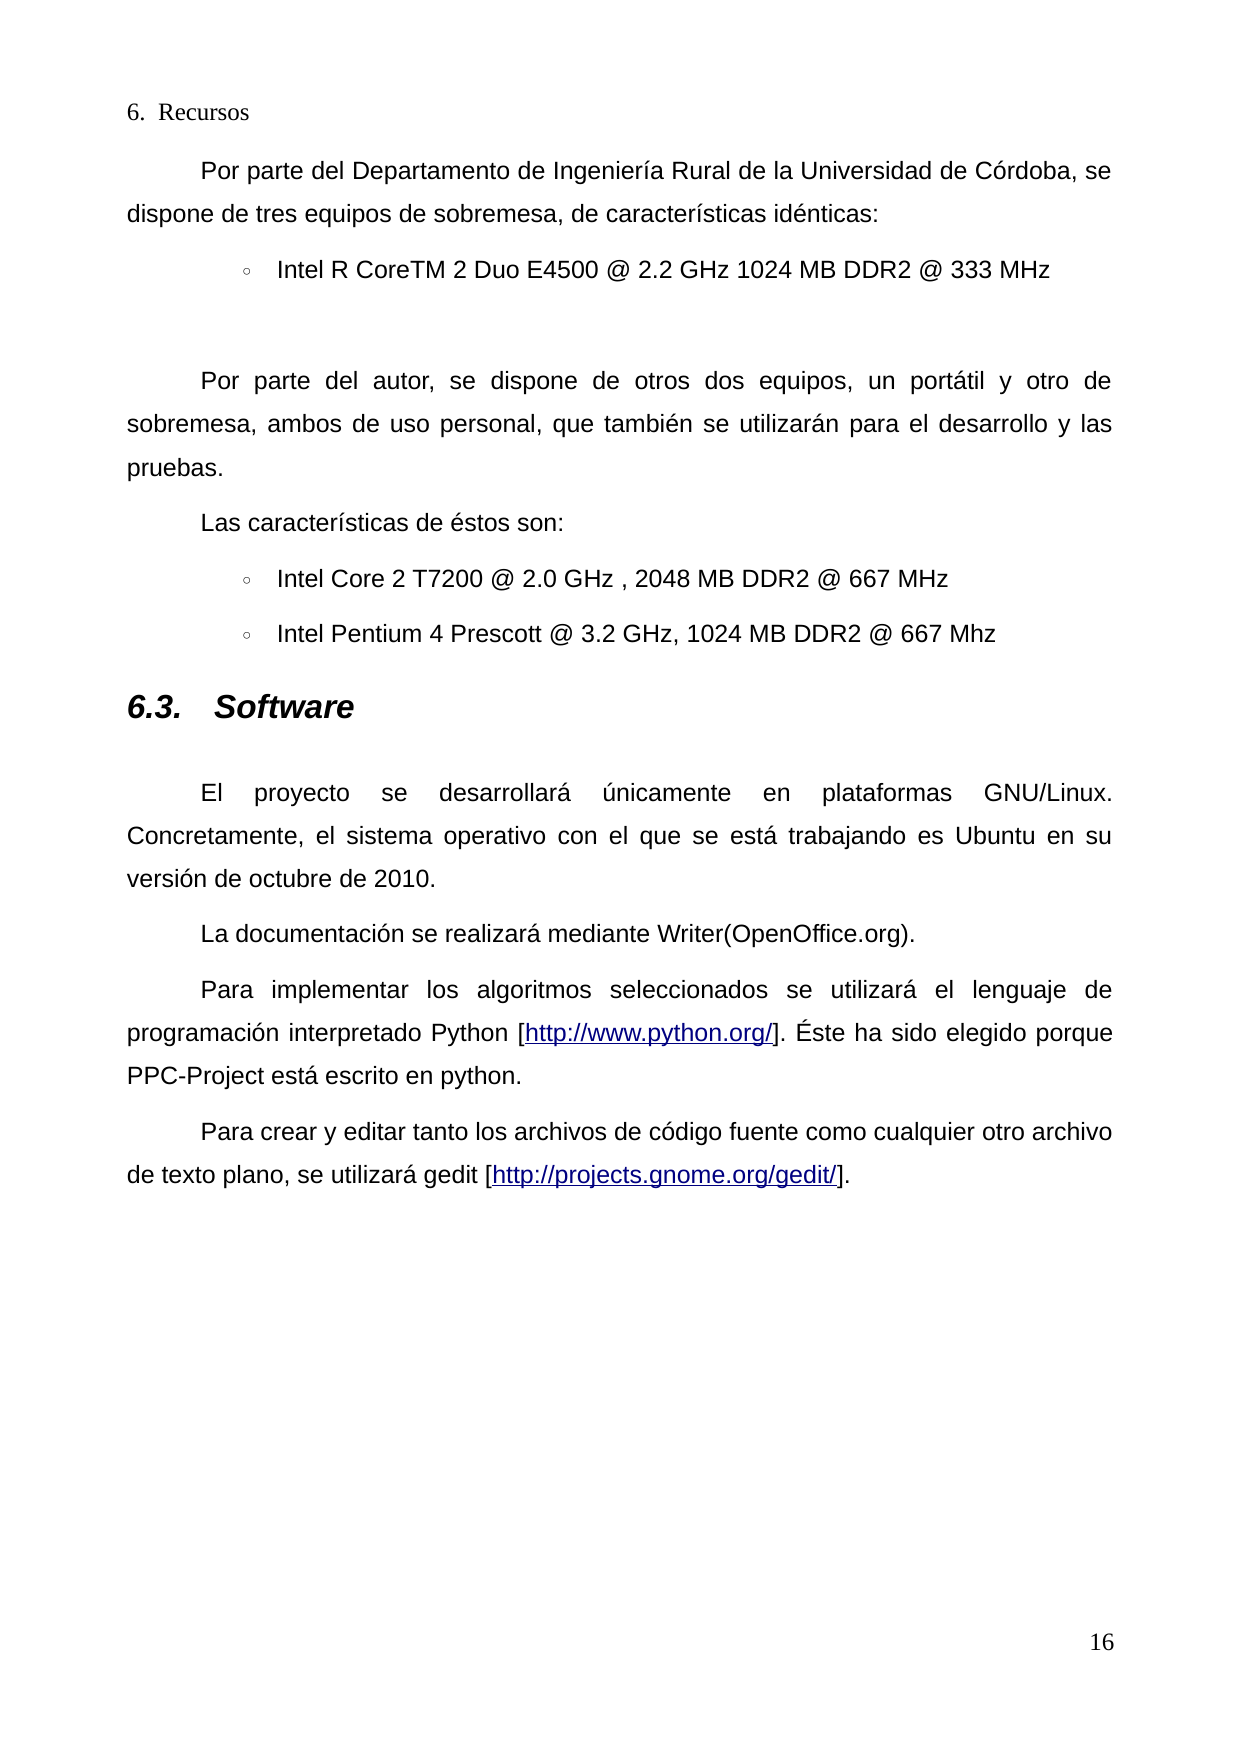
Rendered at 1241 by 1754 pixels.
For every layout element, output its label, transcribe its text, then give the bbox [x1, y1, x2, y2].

subtitle Software [127, 687, 1114, 725]
text Por parte del Departamento de Ingeniería Rural de la Universidad de Córdoba, se dispone de tres equipos de sobremesa, de características idénticas: [127, 156, 1114, 228]
text La documentación se realizará mediante Writer(OpenOffice.org). [127, 919, 1114, 948]
list Intel Pentium 4 Prescott @ 3.2 GHz, 1024 MB DDR2 @ 667 Mhz [239, 619, 1114, 648]
text Para implementar los algoritmos seleccionados se utilizará el lenguaje de programación interpretado Python [http://www.python.org/]. Éste ha sido elegido porque PPC-Project está escrito en python. [127, 975, 1114, 1090]
text Para crear y editar tanto los archivos de código fuente como cualquier otro archivo de texto plano, se utilizará gedit [http://projects.gnome.org/gedit/]. [127, 1117, 1114, 1189]
text Las características de éstos son: [127, 508, 1114, 537]
text El proyecto se desarrollará únicamente en plataformas GNU/Linux. Concretamente, el sistema operativo con el que se está trabajando es Ubuntu en su versión de octubre de 2010. [127, 777, 1114, 892]
list Intel R CoreTM 2 Duo E4500 @ 2.2 GHz 1024 MB DDR2 @ 333 MHz [239, 255, 1114, 284]
text Por parte del autor, se dispone de otros dos equipos, un portátil y otro de sobremesa, ambos de uso personal, que también se utilizarán para el desarrollo y las pruebas. [127, 366, 1114, 481]
list Intel Core 2 T7200 @ 2.0 GHz , 2048 MB DDR2 @ 667 MHz [239, 564, 1114, 592]
